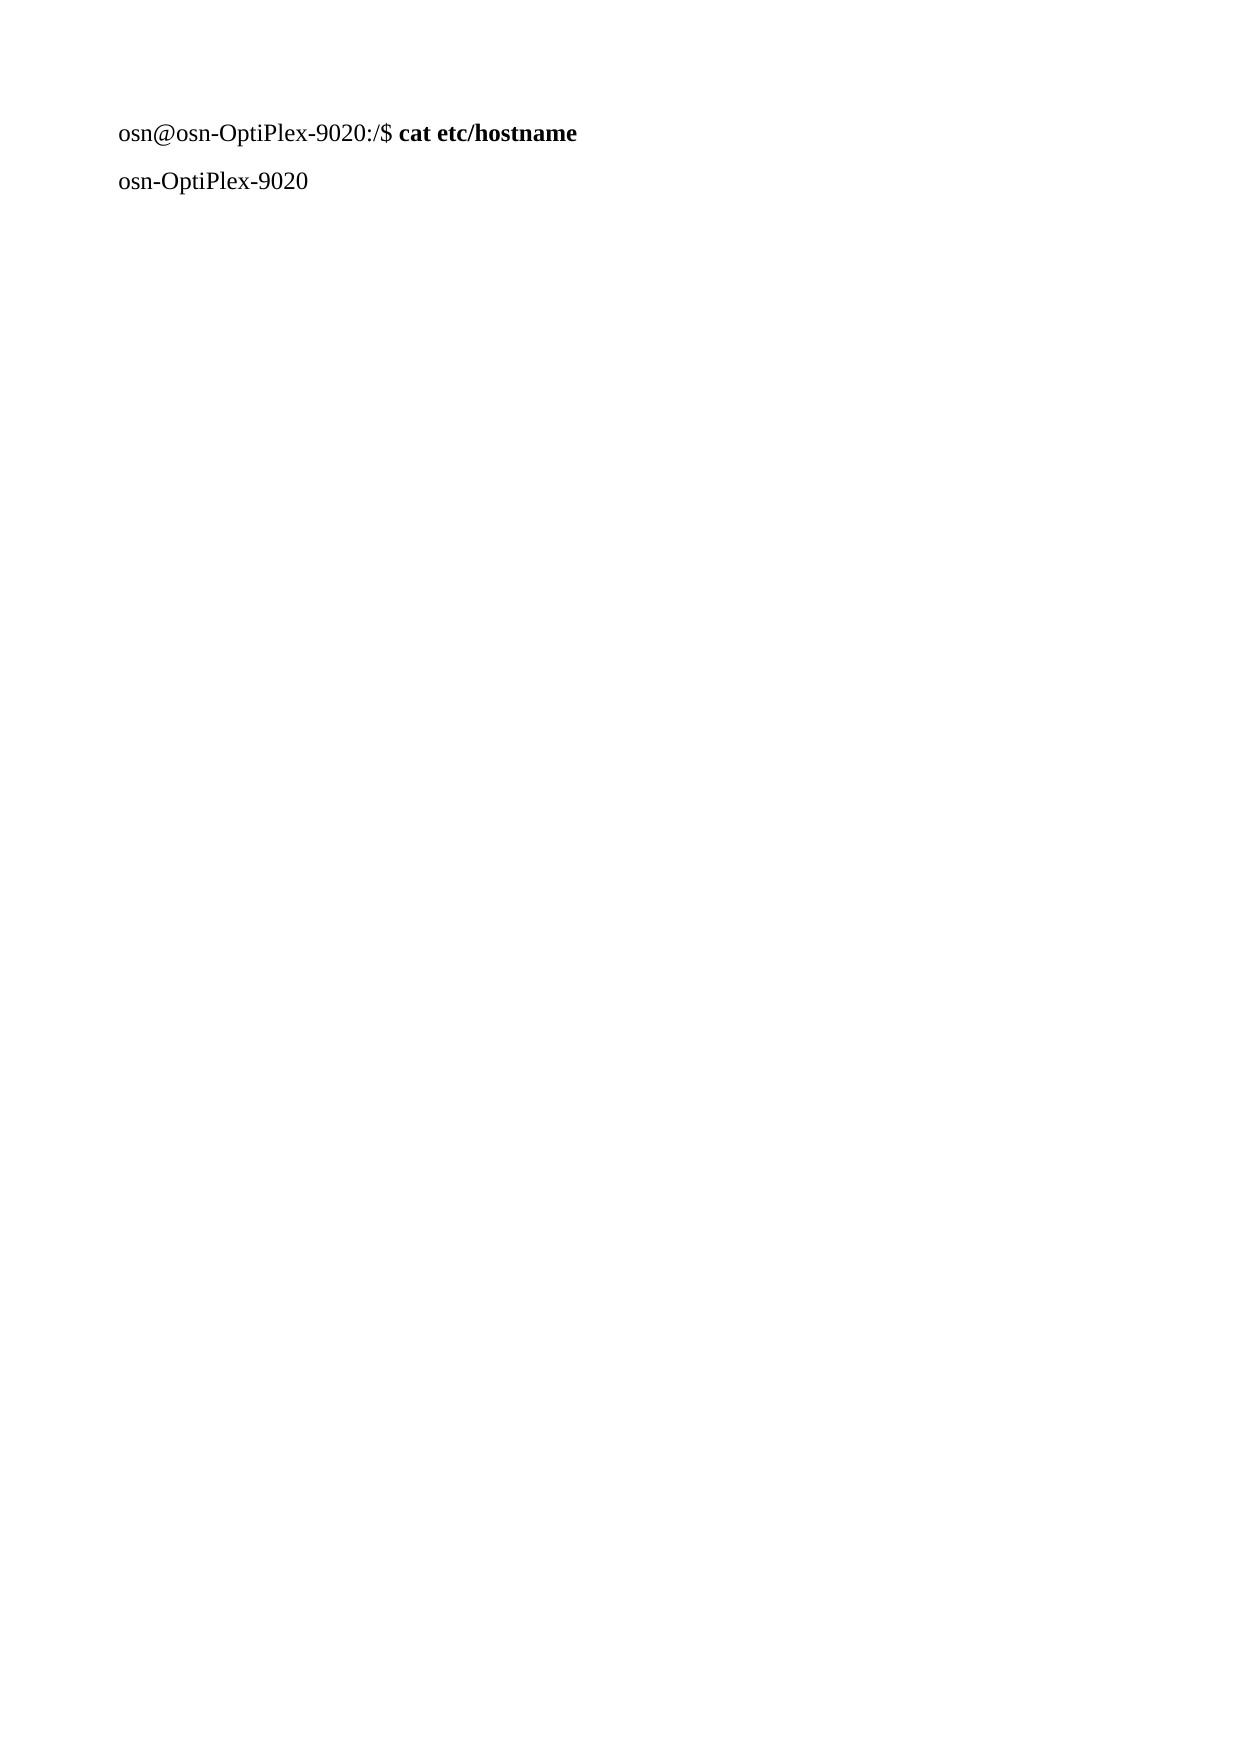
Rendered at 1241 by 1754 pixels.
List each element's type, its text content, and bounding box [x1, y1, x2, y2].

text osn-OptiPlex-9020 [118, 166, 1122, 194]
text osn@osn-OptiPlex-9020:/$ cat etc/hostname [118, 118, 1122, 147]
